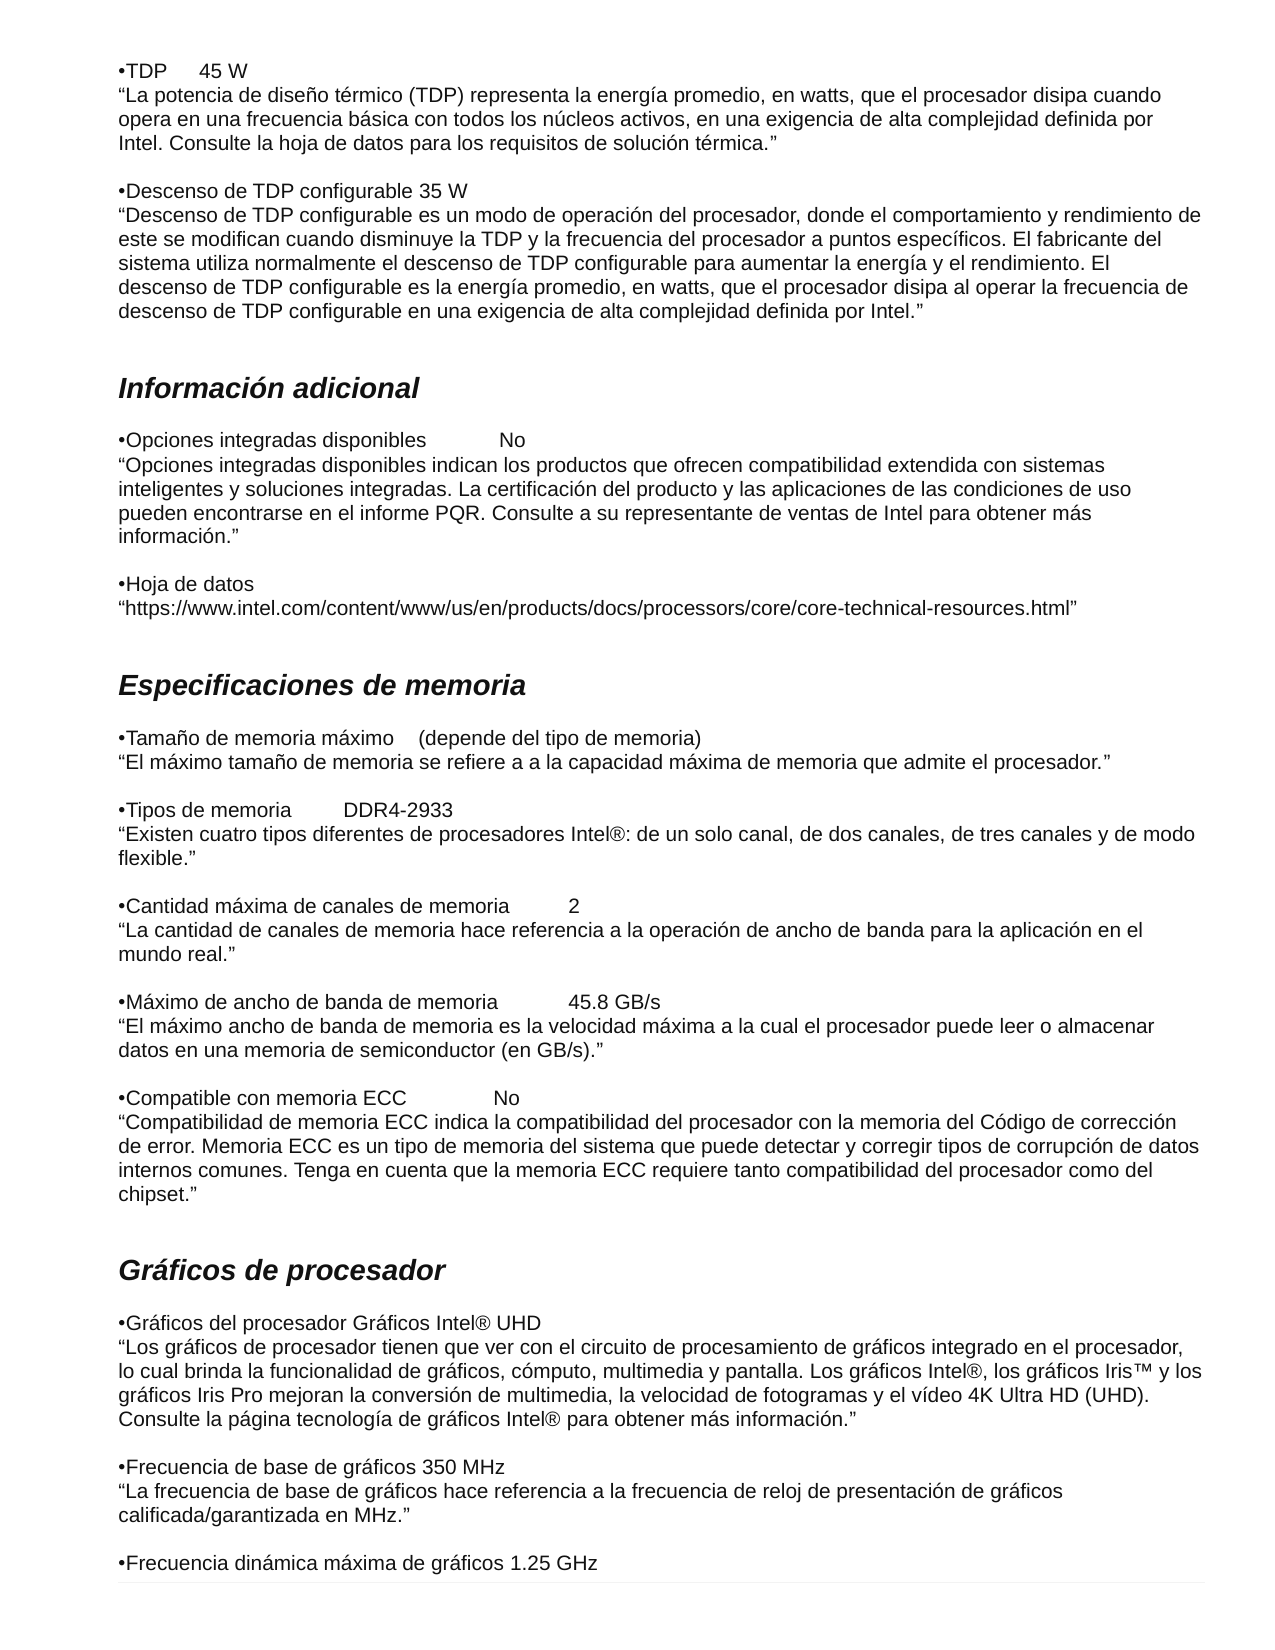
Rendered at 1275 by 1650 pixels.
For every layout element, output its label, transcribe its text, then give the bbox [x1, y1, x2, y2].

subtitle Gráficos de procesador [118, 1253, 1205, 1287]
list Cantidad máxima de canales de memoria 2 [118, 893, 1205, 918]
text “Descenso de TDP configurable es un modo de operación del procesador, donde el comportamiento y rendimiento de este se modifican cuando disminuye la TDP y la frecuencia del procesador a puntos específicos. El fabricante del sistema utiliza normalmente el descenso de TDP configurable para aumentar la energía y el rendimiento. El descenso de TDP configurable es la energía promedio, en watts, que el procesador disipa al operar la frecuencia de descenso de TDP configurable en una exigencia de alta complejidad definida por Intel.” [118, 203, 1205, 323]
text “Los gráficos de procesador tienen que ver con el circuito de procesamiento de gráficos integrado en el procesador, lo cual brinda la funcionalidad de gráficos, cómputo, multimedia y pantalla. Los gráficos Intel®, los gráficos Iris™ y los gráficos Iris Pro mejoran la conversión de multimedia, la velocidad de fotogramas y el vídeo 4K Ultra HD (UHD). Consulte la página tecnología de gráficos Intel® para obtener más información.” [118, 1335, 1205, 1431]
list Frecuencia dinámica máxima de gráficos 1.25 GHz [118, 1551, 1205, 1582]
list Hoja de datos [118, 572, 1205, 596]
text “La potencia de diseño térmico (TDP) representa la energía promedio, en watts, que el procesador disipa cuando opera en una frecuencia básica con todos los núcleos activos, en una exigencia de alta complejidad definida por Intel. Consulte la hoja de datos para los requisitos de solución térmica.” [118, 83, 1205, 155]
text “Existen cuatro tipos diferentes de procesadores Intel®: de un solo canal, de dos canales, de tres canales y de modo flexible.” [118, 822, 1205, 869]
list Tipos de memoria DDR4-2933 [118, 798, 1205, 822]
text “El máximo tamaño de memoria se refiere a a la capacidad máxima de memoria que admite el procesador.” [118, 750, 1205, 774]
list TDP 45 W [118, 59, 1205, 83]
list Gráficos del procesador Gráficos Intel® UHD [118, 1311, 1205, 1335]
text “El máximo ancho de banda de memoria es la velocidad máxima a la cual el procesador puede leer o almacenar datos en una memoria de semiconductor (en GB/s).” [118, 1013, 1205, 1061]
list Opciones integradas disponibles No [118, 428, 1205, 452]
list Frecuencia de base de gráficos 350 MHz [118, 1454, 1205, 1479]
list Descenso de TDP configurable 35 W [118, 179, 1205, 203]
text “https://www.intel.com/content/www/us/en/products/docs/processors/core/core-technical-resources.html” [118, 596, 1205, 620]
list Compatible con memoria ECC No [118, 1085, 1205, 1109]
list Máximo de ancho de banda de memoria 45.8 GB/s [118, 989, 1205, 1013]
text “La cantidad de canales de memoria hace referencia a la operación de ancho de banda para la aplicación en el mundo real.” [118, 918, 1205, 966]
subtitle Especificaciones de memoria [118, 668, 1205, 702]
text “La frecuencia de base de gráficos hace referencia a la frecuencia de reloj de presentación de gráficos calificada/garantizada en MHz.” [118, 1479, 1205, 1527]
list Tamaño de memoria máximo (depende del tipo de memoria) [118, 726, 1205, 750]
text “Compatibilidad de memoria ECC indica la compatibilidad del procesador con la memoria del Código de corrección de error. Memoria ECC es un tipo de memoria del sistema que puede detectar y corregir tipos de corrupción de datos internos comunes. Tenga en cuenta que la memoria ECC requiere tanto compatibilidad del procesador como del chipset.” [118, 1109, 1205, 1205]
subtitle Información adicional [118, 371, 1205, 404]
text “Opciones integradas disponibles indican los productos que ofrecen compatibilidad extendida con sistemas inteligentes y soluciones integradas. La certificación del producto y las aplicaciones de las condiciones de uso pueden encontrarse en el informe PQR. Consulte a su representante de ventas de Intel para obtener más información.” [118, 452, 1205, 548]
